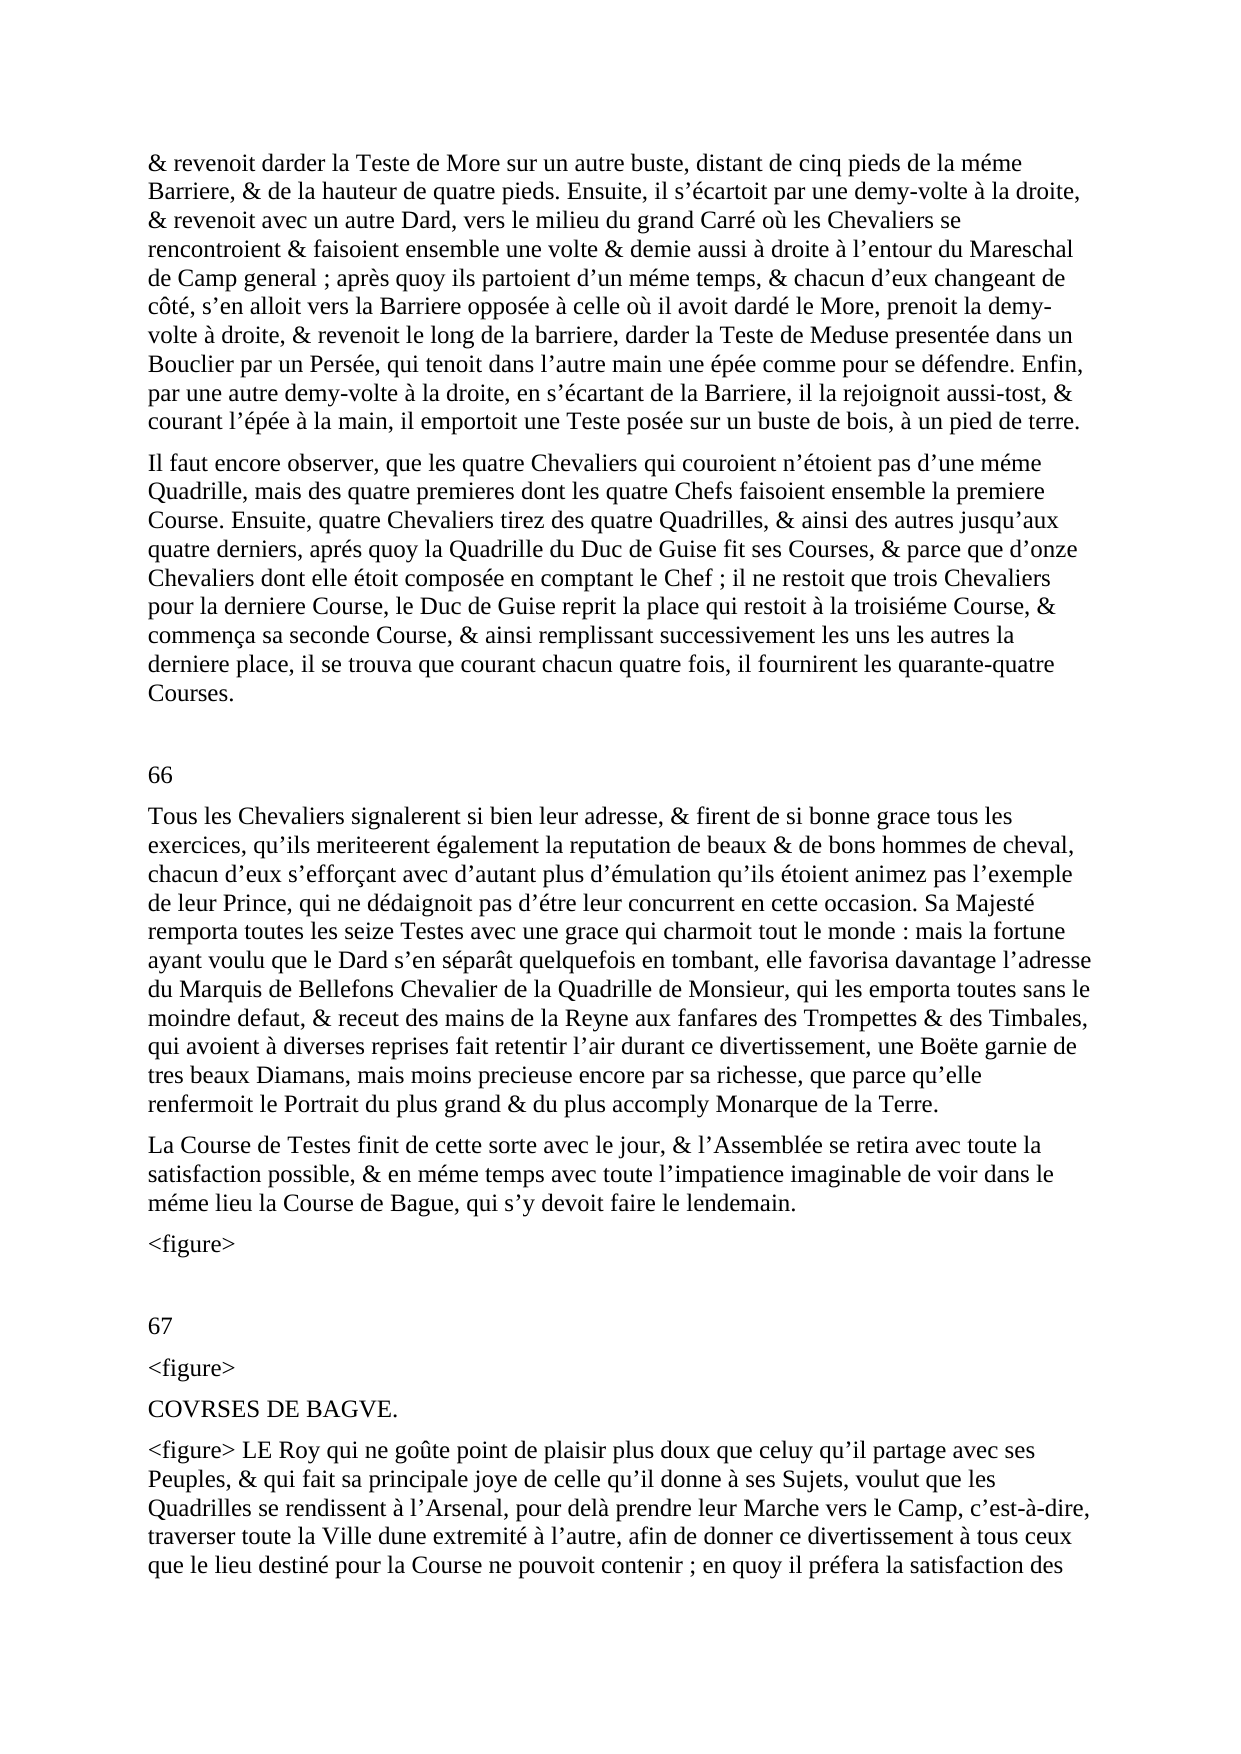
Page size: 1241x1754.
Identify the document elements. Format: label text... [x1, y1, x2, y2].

text <figure> [148, 1353, 1093, 1381]
text 67 [148, 1311, 1093, 1340]
text <figure> LE Roy qui ne goûte point de plaisir plus doux que celuy qu’il partage avec ses Peuples, & qui fait sa principale joye de celle qu’il donne à ses Sujets, voulut que les Quadrilles se rendissent à l’Arsenal, pour delà prendre leur Marche vers le Camp, c’est-à-dire, traverser toute la Ville dune extremité à l’autre, afin de donner ce divertissement à tous ceux que le lieu destiné pour la Course ne pouvoit contenir ; en quoy il préfera la satisfaction des [148, 1435, 1093, 1579]
text 66 [148, 760, 1093, 789]
text La Course de Testes finit de cette sorte avec le jour, & l’Assemblée se retira avec toute la satisfaction possible, & en méme temps avec toute l’impatience imaginable de voir dans le méme lieu la Course de Bague, qui s’y devoit faire le lendemain. [148, 1130, 1093, 1216]
text Il faut encore observer, que les quatre Chevaliers qui couroient n’étoient pas d’une méme Quadrille, mais des quatre premieres dont les quatre Chefs faisoient ensemble la premiere Course. Ensuite, quatre Chevaliers tirez des quatre Quadrilles, & ainsi des autres jusqu’aux quatre derniers, aprés quoy la Quadrille du Duc de Guise fit ses Courses, & parce que d’onze Chevaliers dont elle étoit composée en comptant le Chef ; il ne restoit que trois Chevaliers pour la derniere Course, le Duc de Guise reprit la place qui restoit à la troisiéme Course, & commença sa seconde Course, & ainsi remplissant successivement les uns les autres la derniere place, il se trouva que courant chacun quatre fois, il fournirent les quarante-quatre Courses. [148, 448, 1093, 706]
text & revenoit darder la Teste de More sur un autre buste, distant de cinq pieds de la méme Barriere, & de la hauteur de quatre pieds. Ensuite, il s’écartoit par une demy-volte à la droite, & revenoit avec un autre Dard, vers le milieu du grand Carré où les Chevaliers se rencontroient & faisoient ensemble une volte & demie aussi à droite à l’entour du Mareschal de Camp general ; après quoy ils partoient d’un méme temps, & chacun d’eux changeant de côté, s’en alloit vers la Barriere opposée à celle où il avoit dardé le More, prenoit la demy-volte à droite, & revenoit le long de la barriere, darder la Teste de Meduse presentée dans un Bouclier par un Persée, qui tenoit dans l’autre main une épée comme pour se défendre. Enfin, par une autre demy-volte à la droite, en s’écartant de la Barriere, il la rejoignoit aussi-tost, & courant l’épée à la main, il emportoit une Teste posée sur un buste de bois, à un pied de terre. [148, 148, 1093, 435]
text COVRSES DE BAGVE. [148, 1394, 1093, 1423]
text Tous les Chevaliers signalerent si bien leur adresse, & firent de si bonne grace tous les exercices, qu’ils meriteerent également la reputation de beaux & de bons hommes de cheval, chacun d’eux s’efforçant avec d’autant plus d’émulation qu’ils étoient animez pas l’exemple de leur Prince, qui ne dédaignoit pas d’étre leur concurrent en cette occasion. Sa Majesté remporta toutes les seize Testes avec une grace qui charmoit tout le monde : mais la fortune ayant voulu que le Dard s’en séparât quelquefois en tombant, elle favorisa davantage l’adresse du Marquis de Bellefons Chevalier de la Quadrille de Monsieur, qui les emporta toutes sans le moindre defaut, & receut des mains de la Reyne aux fanfares des Trompettes & des Timbales, qui avoient à diverses reprises fait retentir l’air durant ce divertissement, une Boëte garnie de tres beaux Diamans, mais moins precieuse encore par sa richesse, que parce qu’elle renfermoit le Portrait du plus grand & du plus accomply Monarque de la Terre. [148, 801, 1093, 1118]
text <figure> [148, 1229, 1093, 1258]
